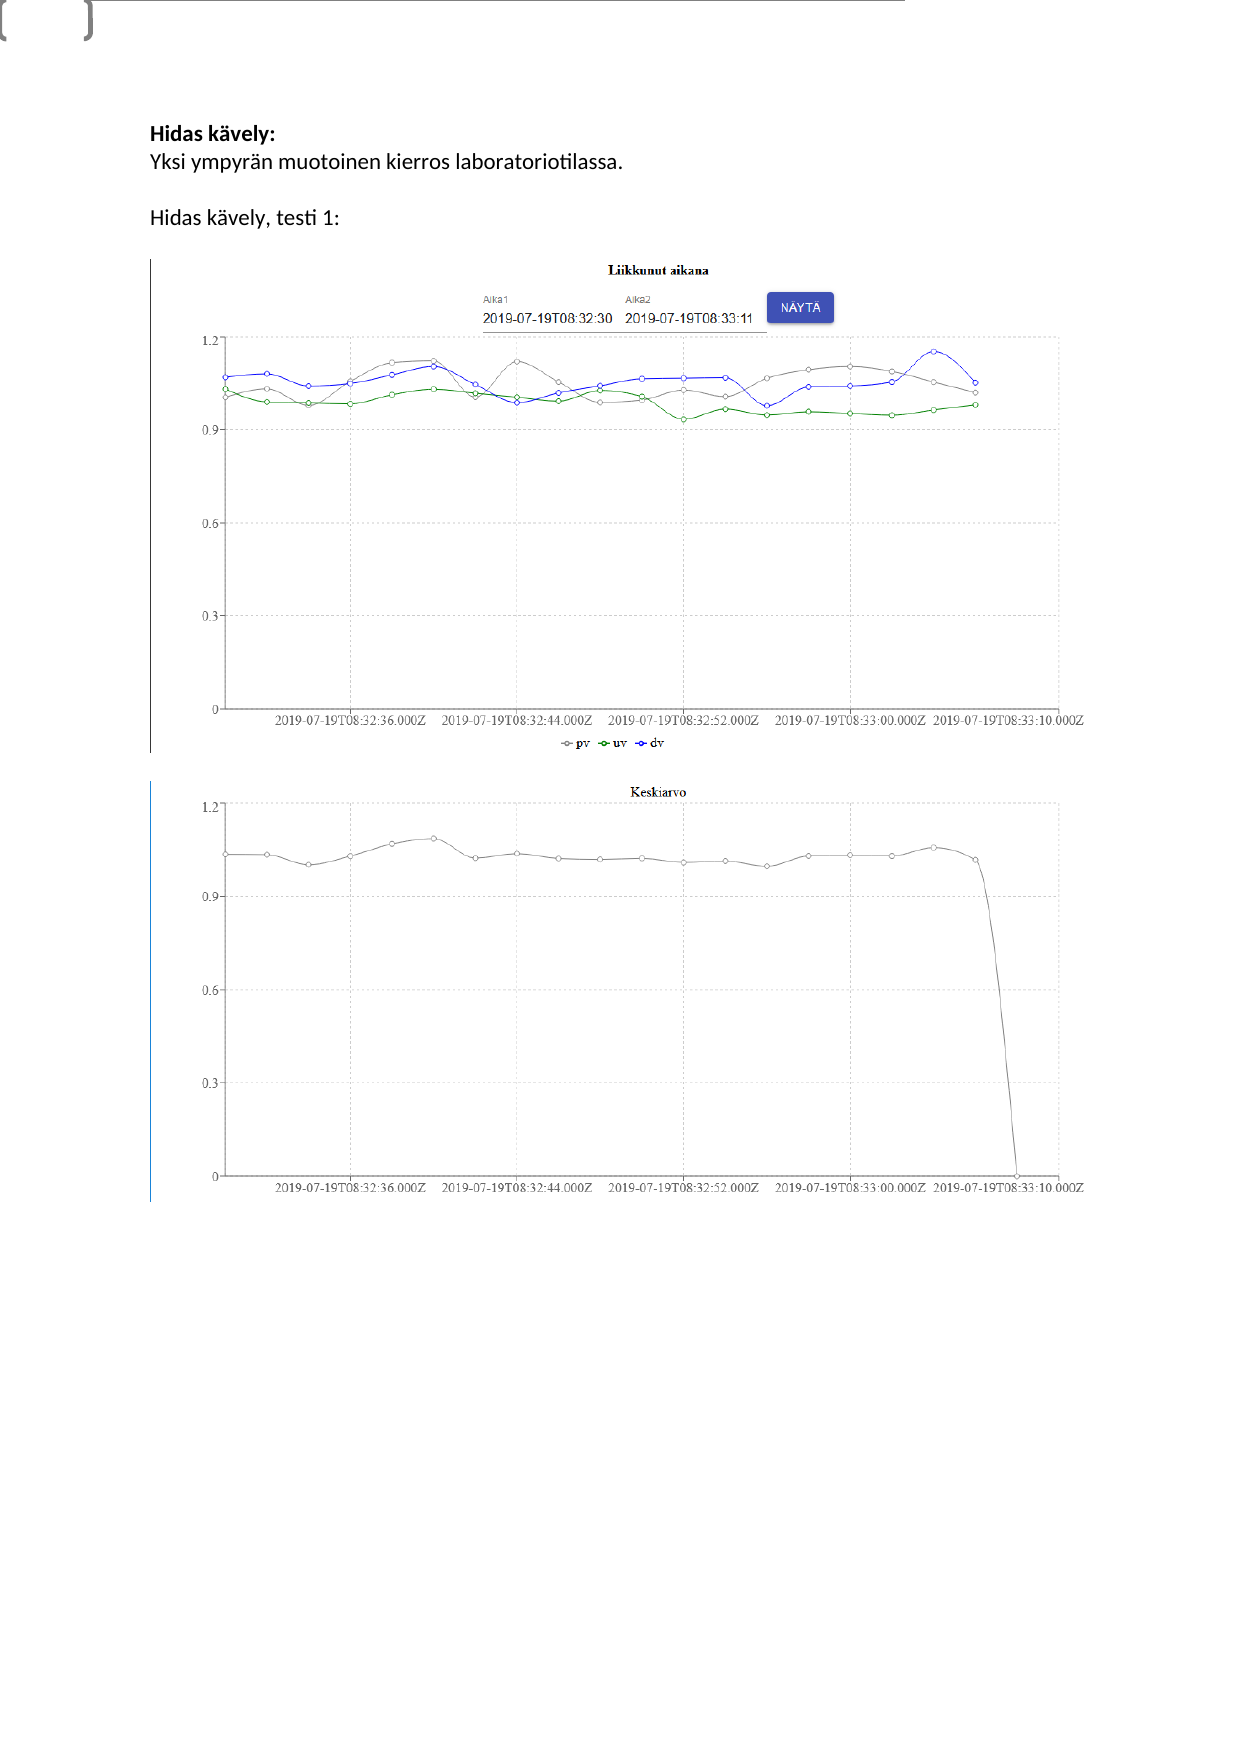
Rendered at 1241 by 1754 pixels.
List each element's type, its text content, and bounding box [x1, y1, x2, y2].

text Hidas kävely, testi 1: [150, 203, 1090, 231]
text Yksi ympyrän muotoinen kierros laboratoriotilassa. [150, 147, 1090, 175]
text Hidas kävely: [150, 119, 1090, 147]
